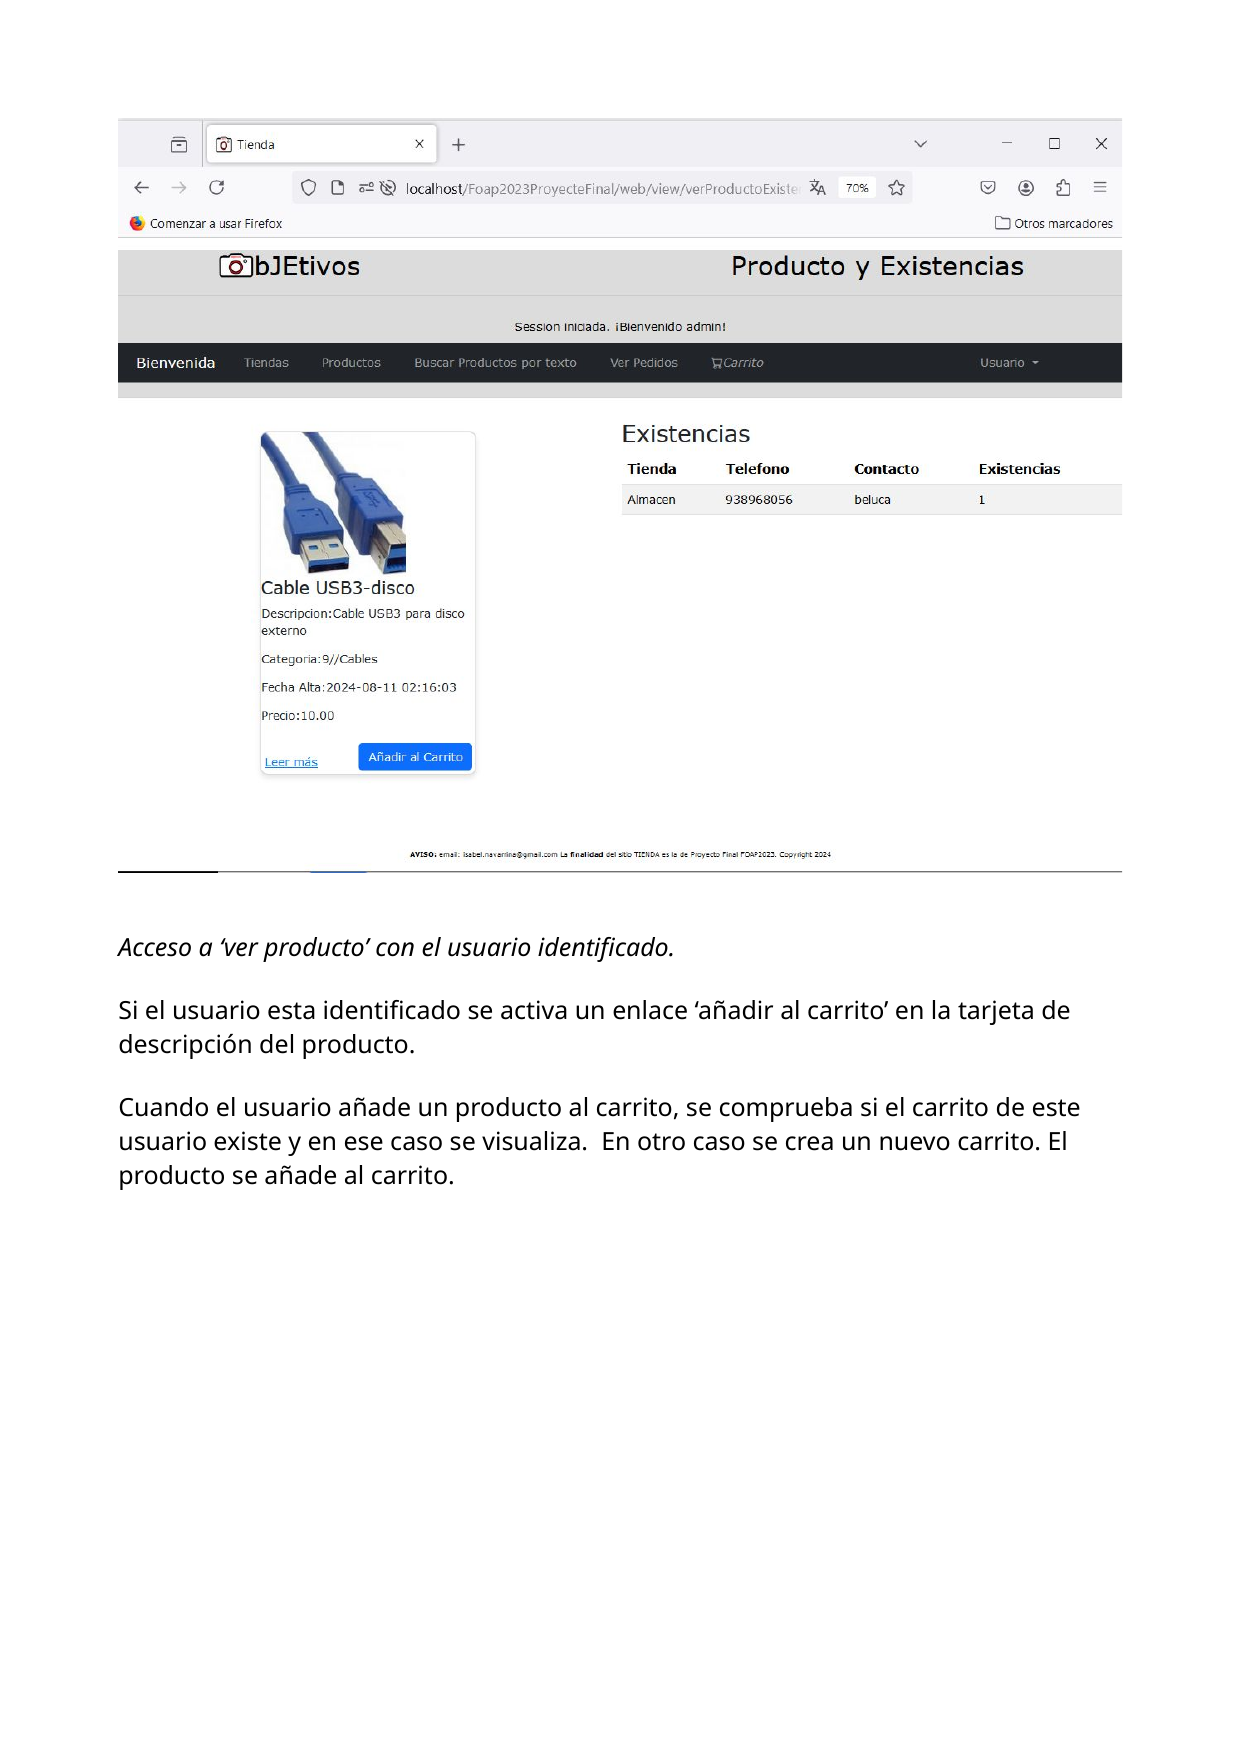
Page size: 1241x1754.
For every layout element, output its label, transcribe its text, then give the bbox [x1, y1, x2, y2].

text Acceso a ‘ver producto’ con el usuario identificado. [118, 930, 1122, 964]
text Cuando el usuario añade un producto al carrito, se comprueba si el carrito de este usuario existe y en ese caso se visualiza. En otro caso se crea un nuevo carrito. El producto se añade al carrito. [118, 1089, 1122, 1192]
text Si el usuario esta identificado se activa un enlace ‘añadir al carrito’ en la tarjeta de descripción del producto. [118, 993, 1122, 1061]
picture [118, 118, 1123, 873]
